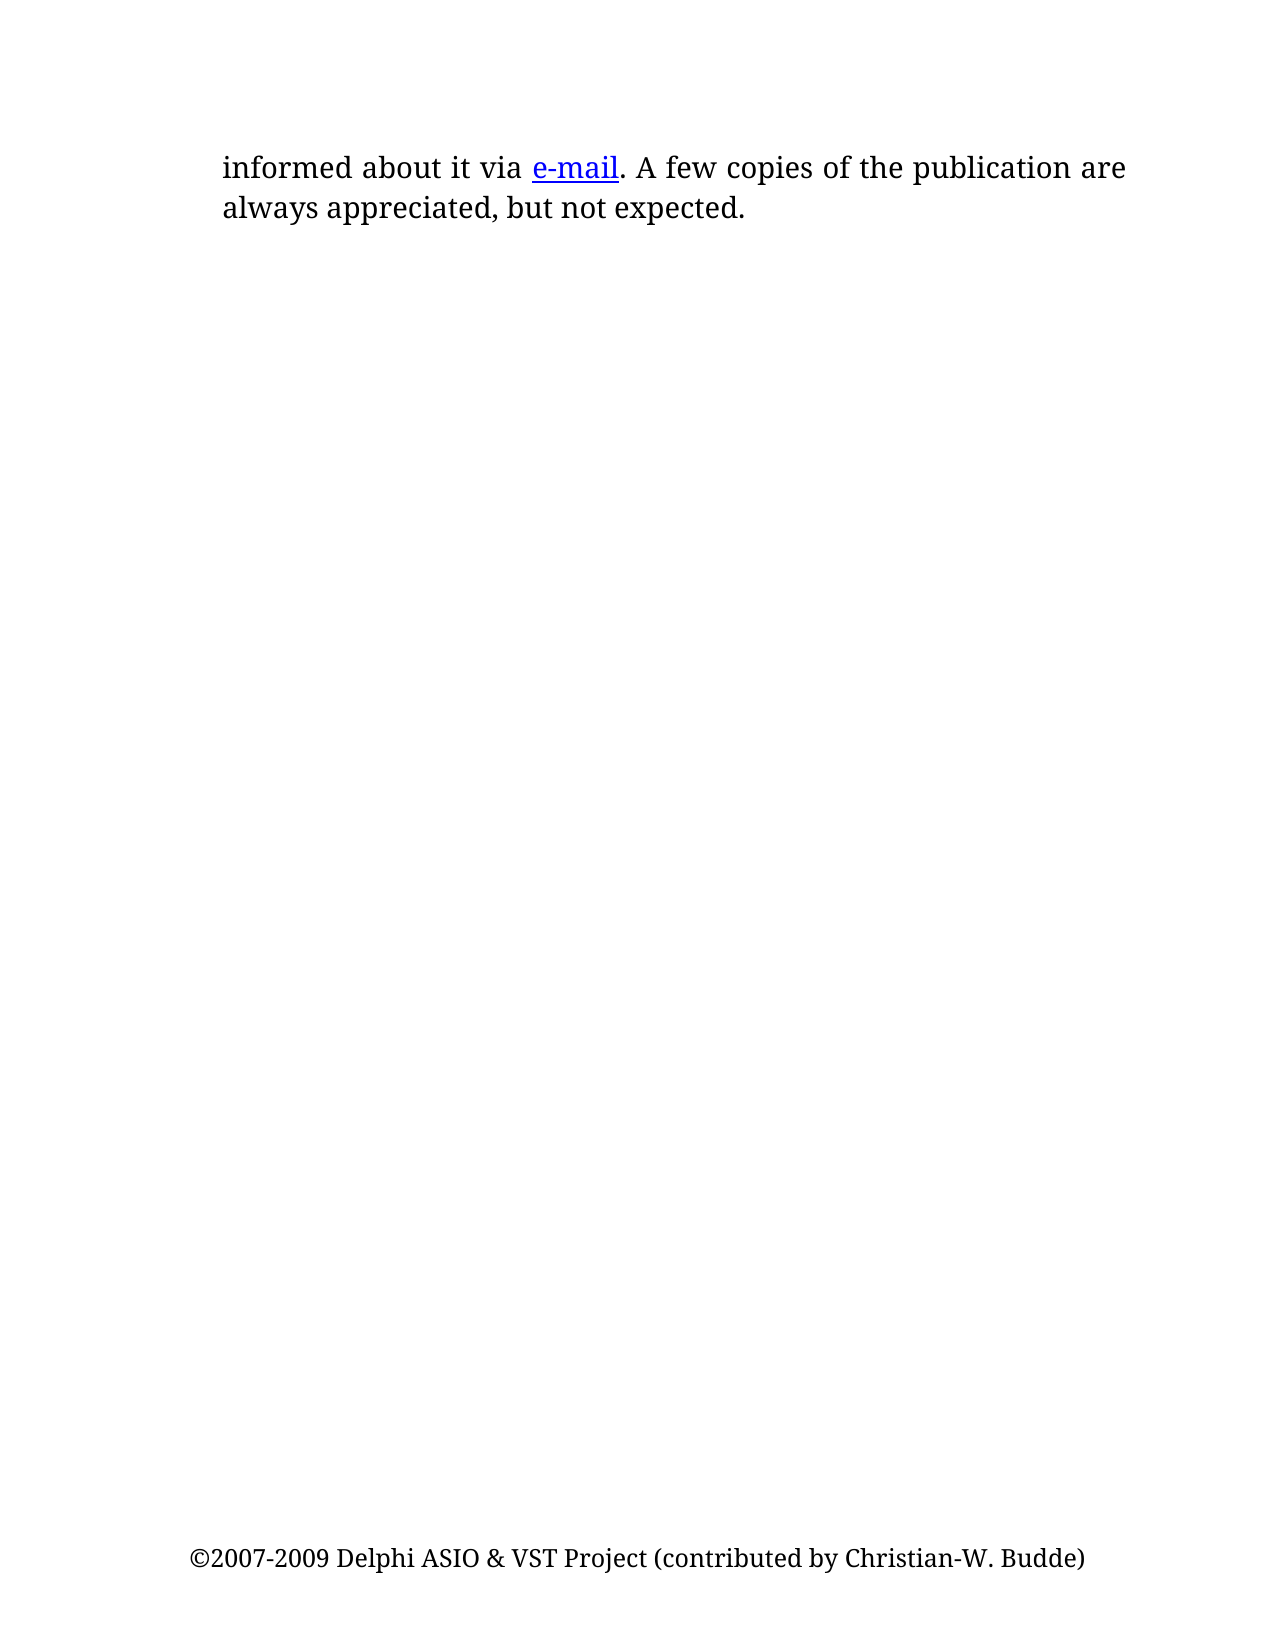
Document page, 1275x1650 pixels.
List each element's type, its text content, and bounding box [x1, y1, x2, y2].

list informed about it via e-mail. A few copies of the publication are always appreciated, but not expected. [185, 148, 1127, 227]
